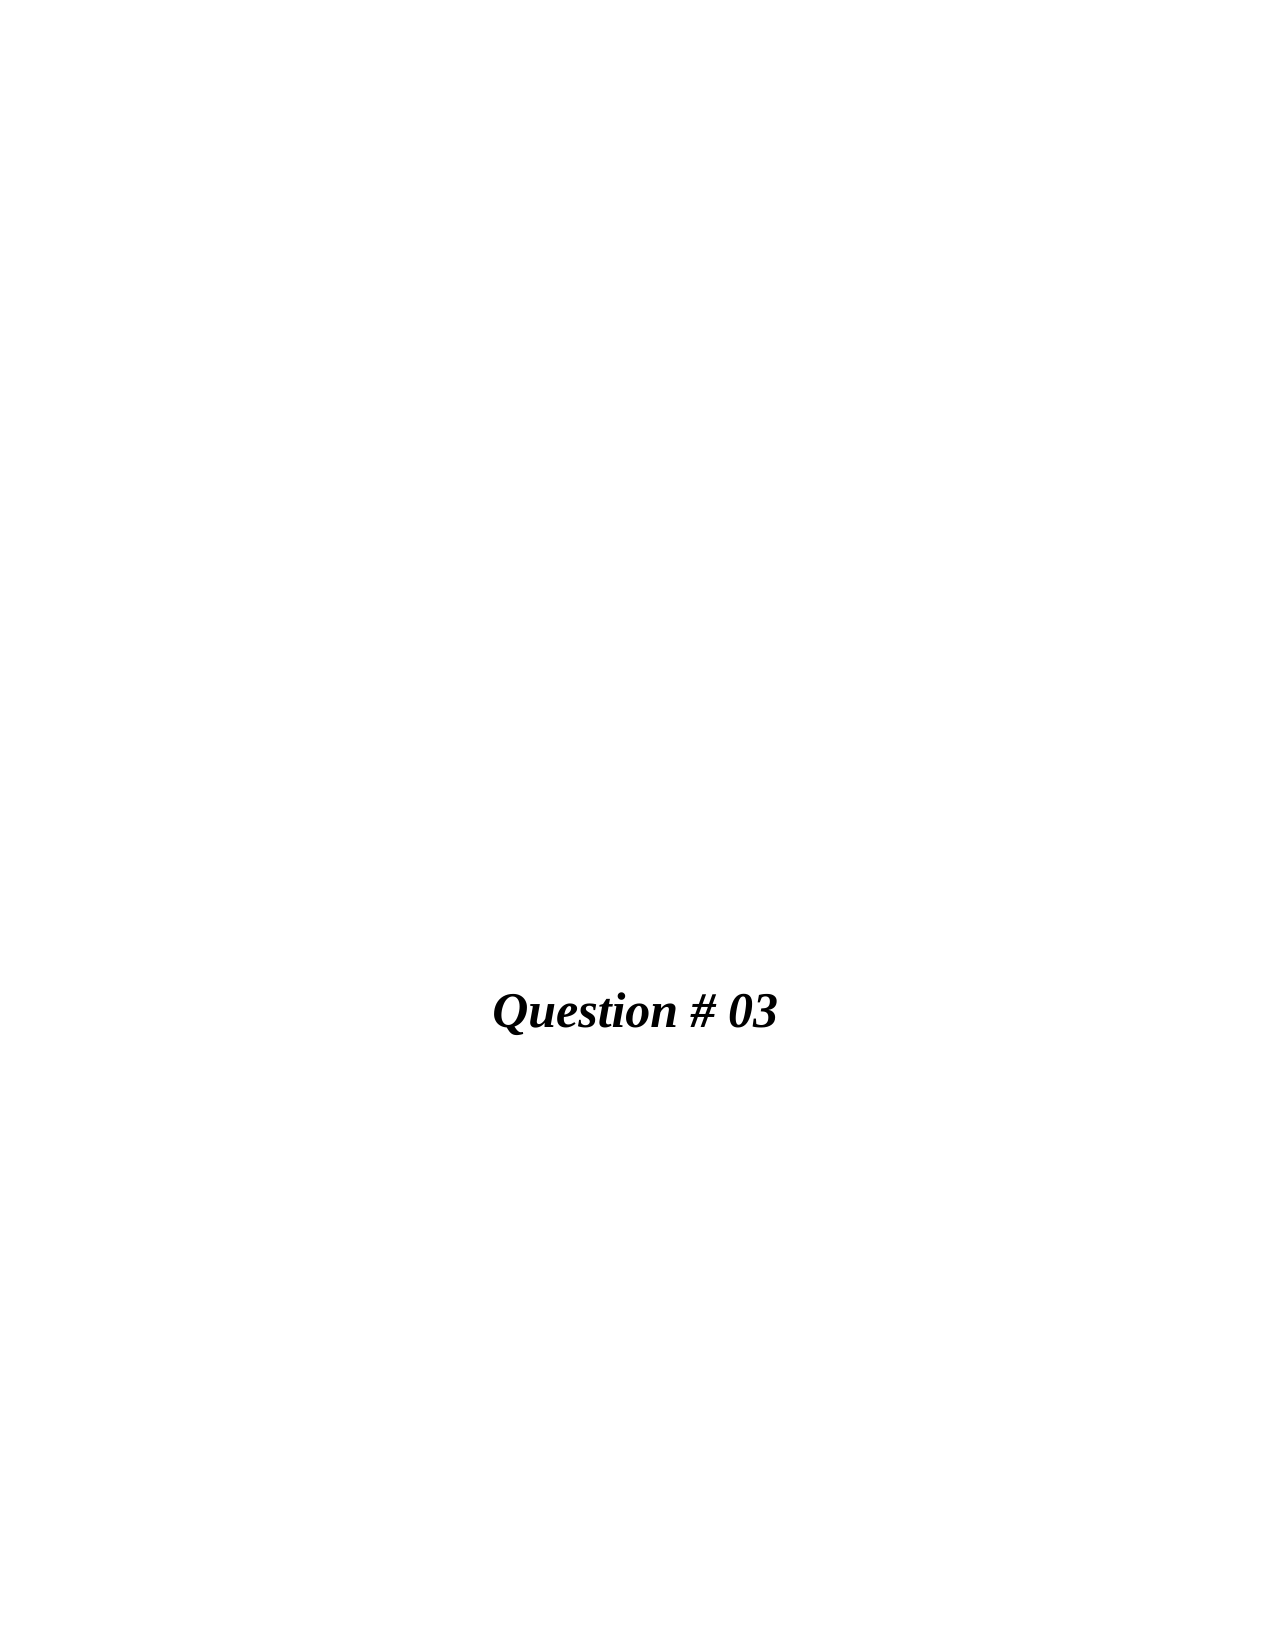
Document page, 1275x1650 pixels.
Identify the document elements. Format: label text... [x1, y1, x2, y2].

text Question # 03 [118, 981, 1157, 1038]
